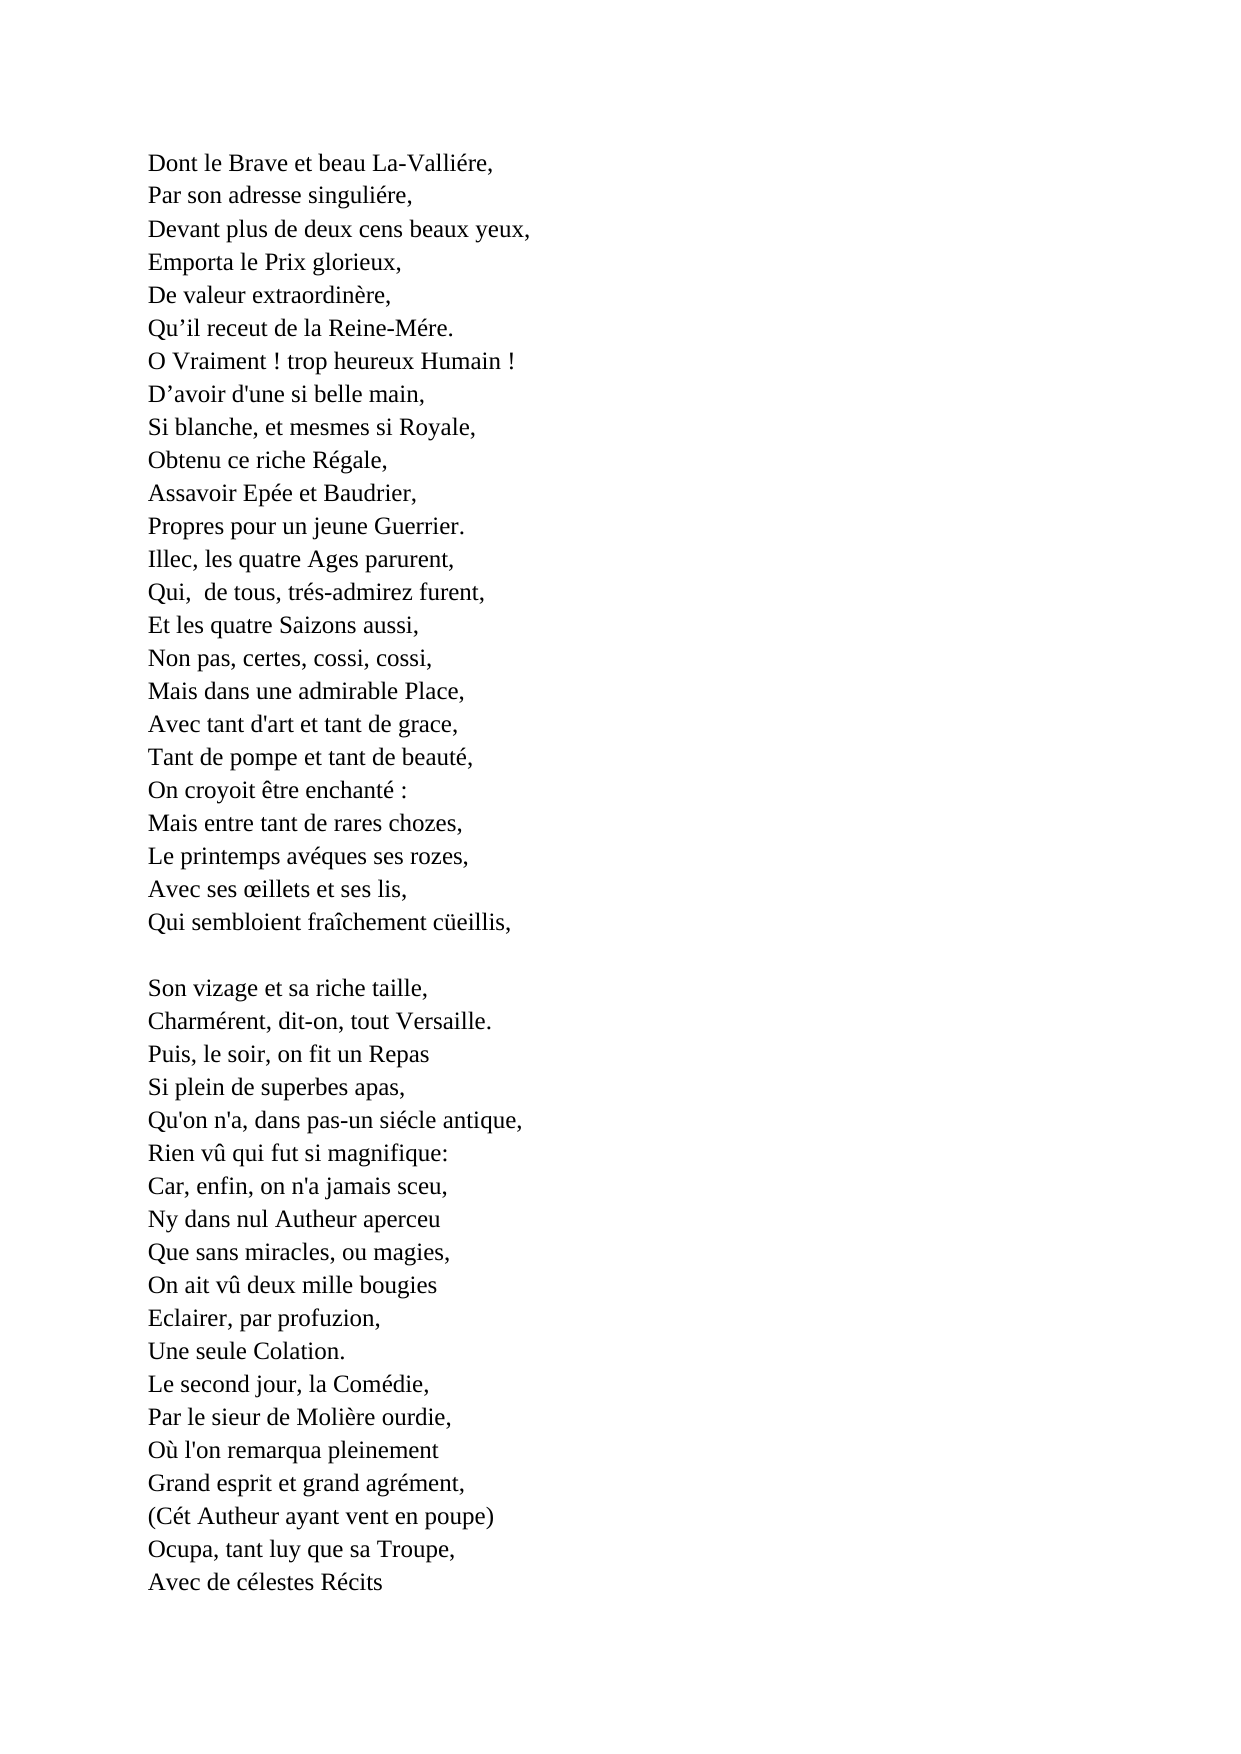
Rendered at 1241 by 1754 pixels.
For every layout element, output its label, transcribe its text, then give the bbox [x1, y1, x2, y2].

text Puis, le soir, on fit un Repas [148, 1039, 1093, 1068]
text Par son adresse singuliére, [148, 181, 1093, 209]
text Si blanche, et mesmes si Royale, [148, 412, 1093, 441]
text Qui sembloient fraîchement cüeillis, [148, 907, 1093, 936]
text O Vraiment ! trop heureux Humain ! [148, 346, 1093, 374]
text Qu’il receut de la Reine-Mére. [148, 313, 1093, 341]
text Devant plus de deux cens beaux yeux, [148, 214, 1093, 242]
text Car, enfin, on n'a jamais sceu, [148, 1171, 1093, 1200]
text Ny dans nul Autheur aperceu [148, 1204, 1093, 1233]
text On ait vû deux mille bougies [148, 1270, 1093, 1299]
text Charmérent, dit-on, tout Versaille. [148, 1006, 1093, 1035]
text Et les quatre Saizons aussi, [148, 610, 1093, 639]
text Qui, de tous, trés-admirez furent, [148, 577, 1093, 606]
text Le second jour, la Comédie, [148, 1369, 1093, 1398]
text Avec de célestes Récits [148, 1567, 1093, 1596]
text Obtenu ce riche Régale, [148, 445, 1093, 473]
text Si plein de superbes apas, [148, 1072, 1093, 1101]
text Mais dans une admirable Place, [148, 676, 1093, 705]
text (Cét Autheur ayant vent en poupe) [148, 1501, 1093, 1530]
text Eclairer, par profuzion, [148, 1303, 1093, 1332]
text Son vizage et sa riche taille, [148, 973, 1093, 1002]
text Assavoir Epée et Baudrier, [148, 478, 1093, 507]
text Mais entre tant de rares chozes, [148, 808, 1093, 837]
text Le printemps avéques ses rozes, [148, 841, 1093, 870]
text Qu'on n'a, dans pas-un siécle antique, [148, 1105, 1093, 1134]
text Une seule Colation. [148, 1336, 1093, 1365]
text Par le sieur de Molière ourdie, [148, 1402, 1093, 1431]
text D’avoir d'une si belle main, [148, 379, 1093, 407]
text Avec ses œillets et ses lis, [148, 874, 1093, 903]
text Illec, les quatre Ages parurent, [148, 544, 1093, 573]
text De valeur extraordinère, [148, 280, 1093, 308]
text Avec tant d'art et tant de grace, [148, 709, 1093, 738]
text Propres pour un jeune Guerrier. [148, 511, 1093, 539]
text Rien vû qui fut si magnifique: [148, 1138, 1093, 1167]
text Ocupa, tant luy que sa Troupe, [148, 1534, 1093, 1563]
text On croyoit être enchanté : [148, 775, 1093, 804]
text Tant de pompe et tant de beauté, [148, 742, 1093, 771]
text Où l'on remarqua pleinement [148, 1435, 1093, 1464]
text Non pas, certes, cossi, cossi, [148, 643, 1093, 672]
text Grand esprit et grand agrément, [148, 1468, 1093, 1497]
text Que sans miracles, ou magies, [148, 1237, 1093, 1266]
text Emporta le Prix glorieux, [148, 247, 1093, 275]
text Dont le Brave et beau La-Valliére, [148, 148, 1093, 176]
